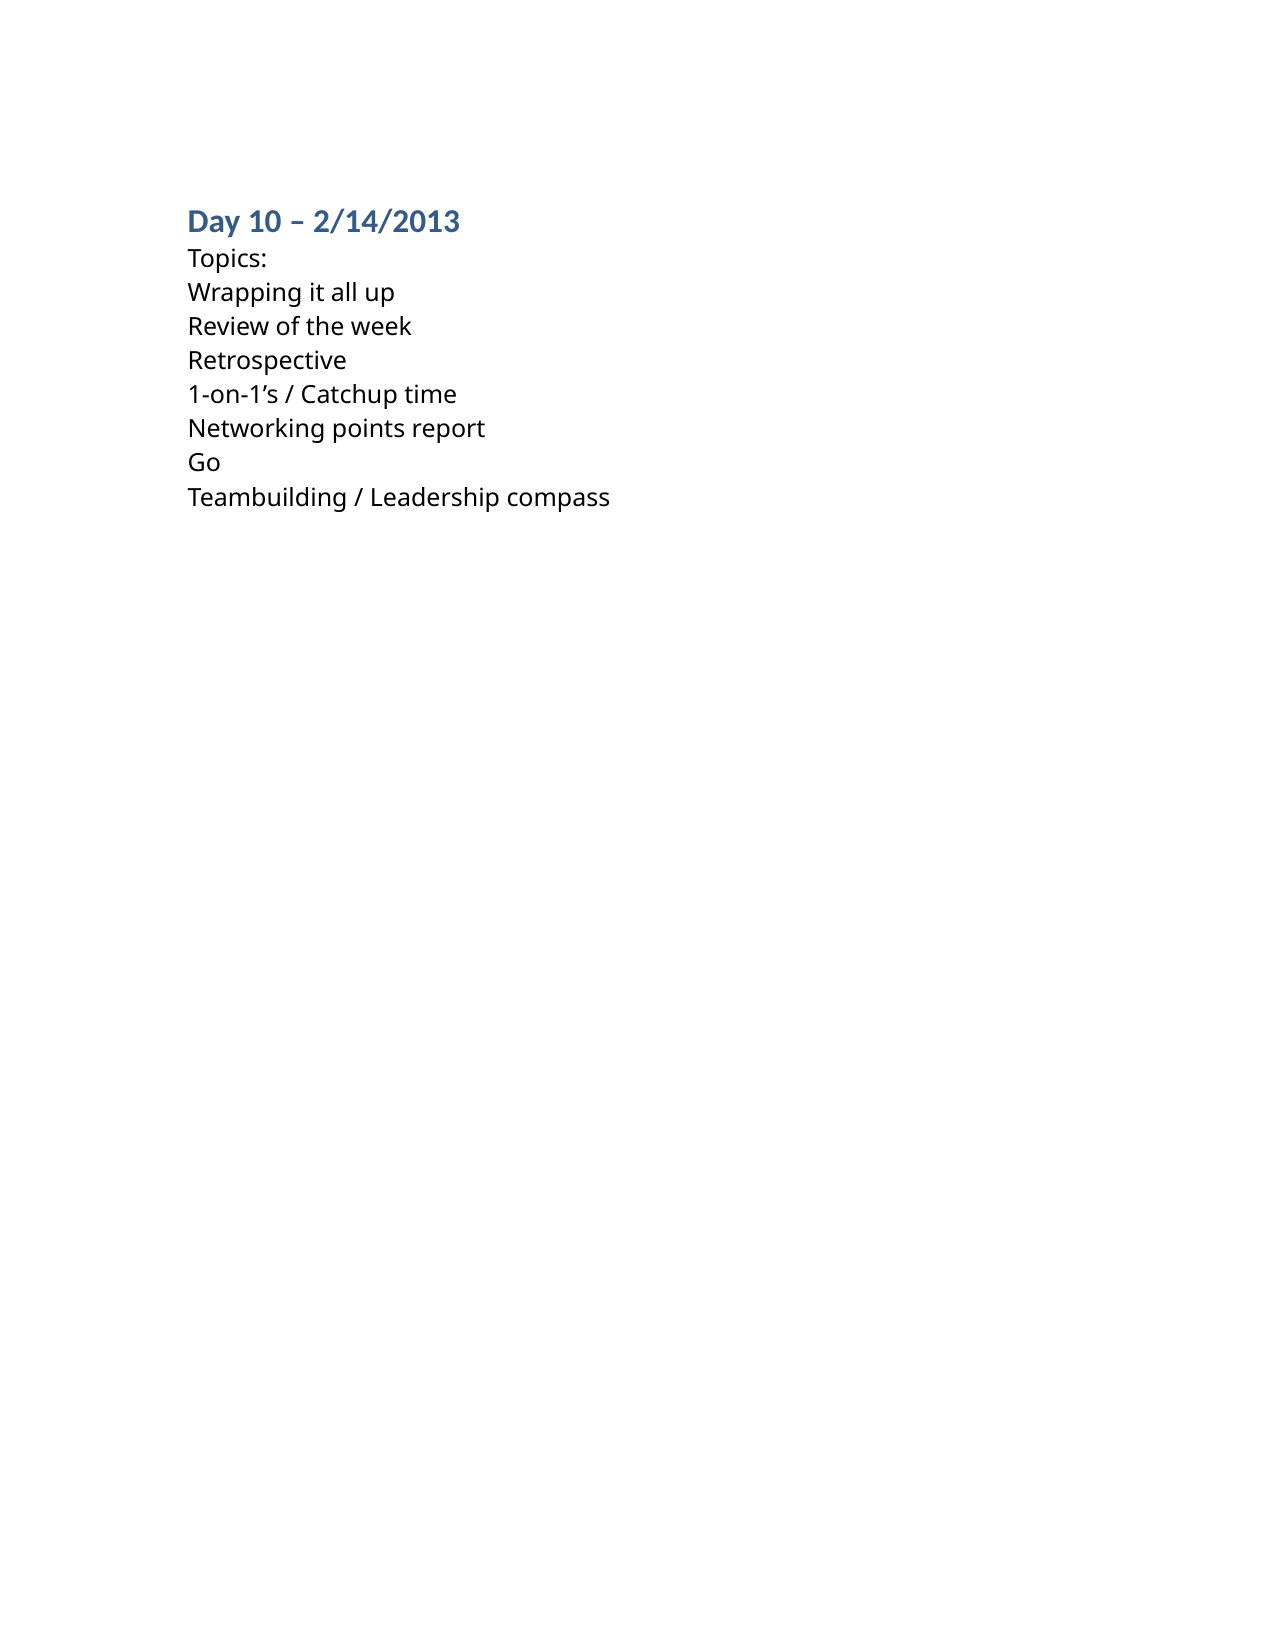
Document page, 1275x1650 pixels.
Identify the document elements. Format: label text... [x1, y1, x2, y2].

list Go [187, 445, 1087, 479]
list Review of the week [187, 309, 1087, 343]
list Networking points report [187, 411, 1087, 445]
list Retrospective [187, 343, 1087, 377]
list Teambuilding / Leadership compass [187, 479, 1087, 513]
list Wrapping it all up [187, 275, 1087, 309]
list 1-on-1’s / Catchup time [187, 377, 1087, 411]
text Topics: [187, 241, 1087, 275]
subtitle Day 10 – 2/14/2013 [187, 200, 1087, 241]
